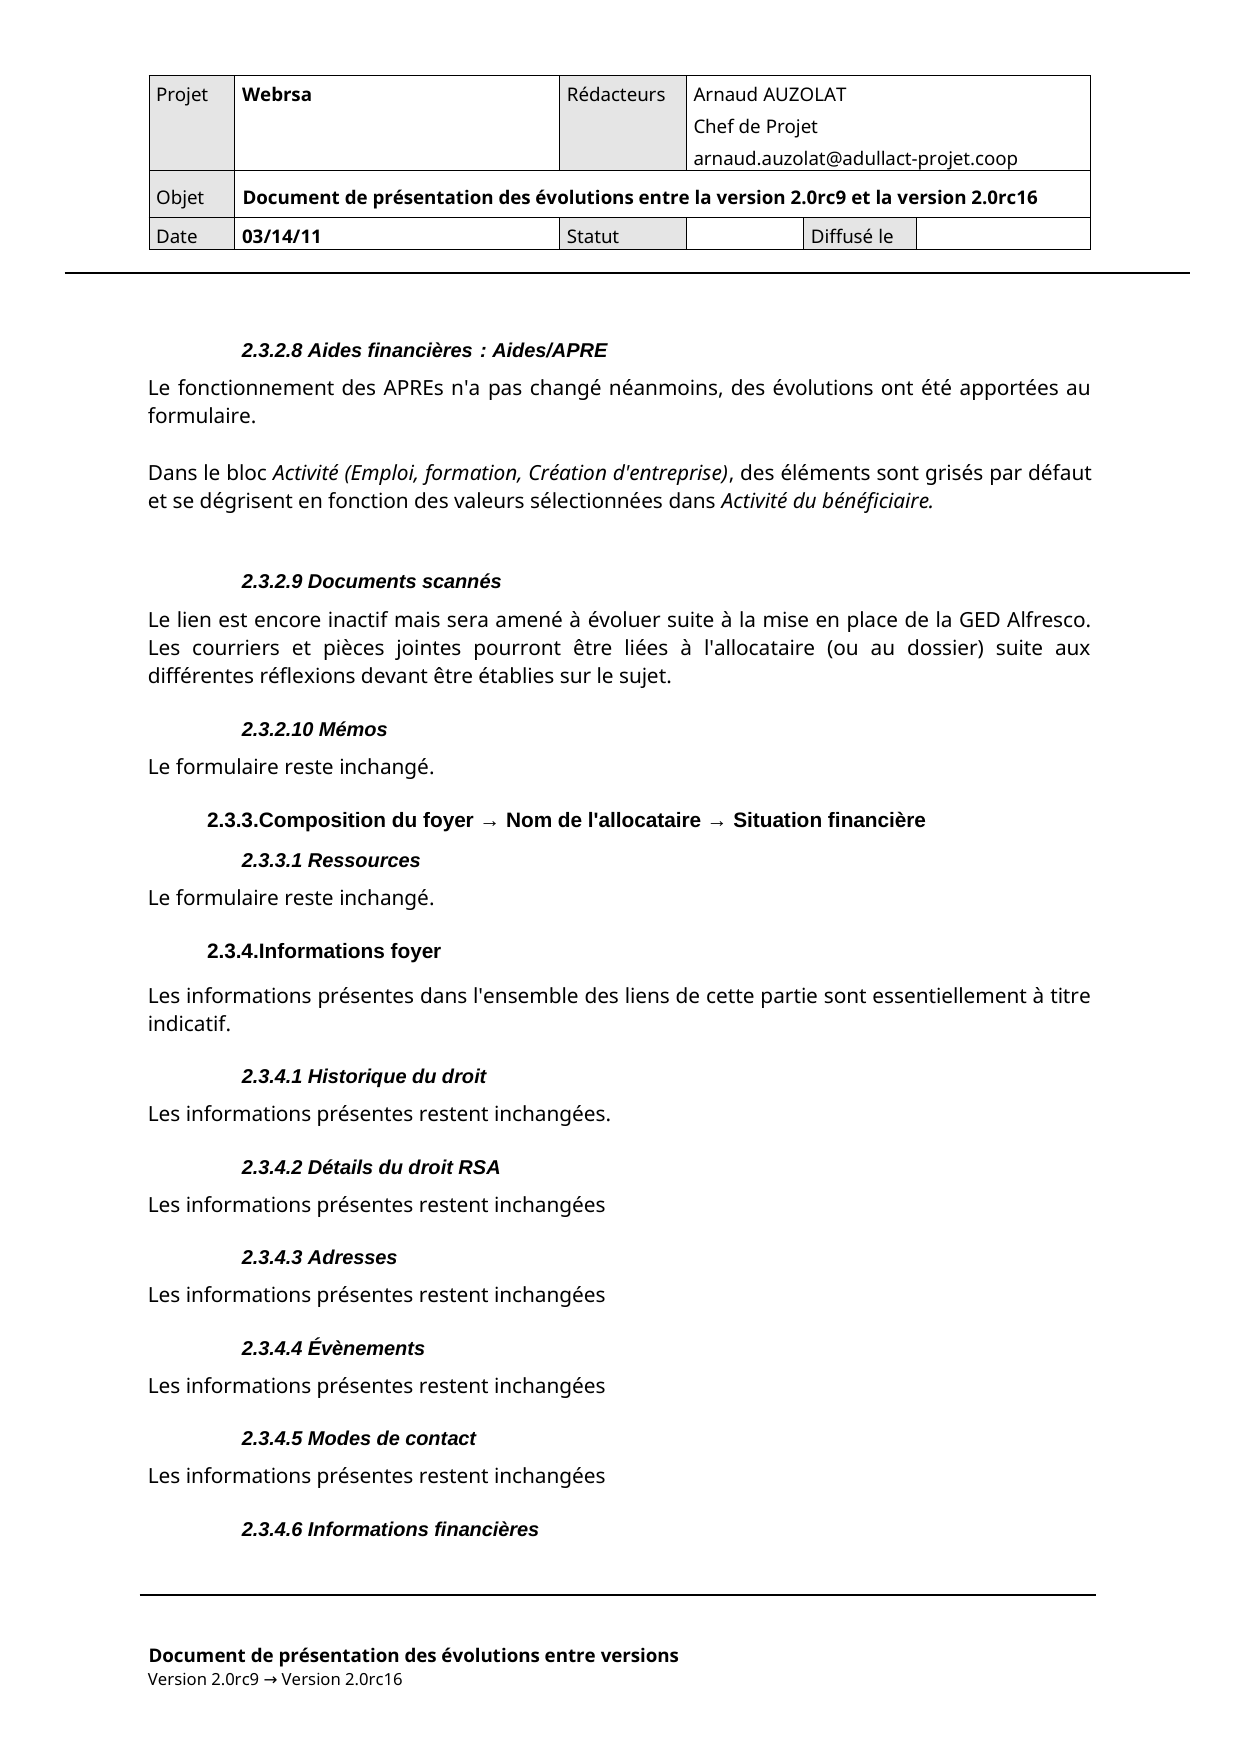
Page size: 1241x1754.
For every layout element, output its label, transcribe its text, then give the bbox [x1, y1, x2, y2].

text Les informations présentes dans l'ensemble des liens de cette partie sont essentiellement à titre indicatif. [148, 981, 1092, 1037]
subtitle Mémos [236, 718, 1092, 740]
text Les informations présentes restent inchangées [148, 1371, 1092, 1399]
subtitle Détails du droit RSA [236, 1156, 1092, 1178]
subtitle Aides financières : Aides/APRE [236, 339, 1092, 362]
subtitle Adresses [236, 1247, 1092, 1269]
text Le lien est encore inactif mais sera amené à évoluer suite à la mise en place de la GED Alfresco. Les courriers et pièces jointes pourront être liées à l'allocataire (ou au dossier) suite aux différentes réflexions devant être établies sur le sujet. [148, 605, 1092, 690]
text Les informations présentes restent inchangées [148, 1281, 1092, 1309]
text Le formulaire reste inchangé. [148, 883, 1092, 912]
subtitle Informations financières [236, 1518, 1092, 1540]
subtitle Composition du foyer → Nom de l'allocataire → Situation financière [207, 808, 1092, 832]
subtitle Ressources [236, 849, 1092, 872]
text Les informations présentes restent inchangées [148, 1462, 1092, 1490]
subtitle Informations foyer [207, 940, 1092, 963]
text Les informations présentes restent inchangées. [148, 1099, 1092, 1128]
text Dans le bloc Activité (Emploi, formation, Création d'entreprise), des éléments sont grisés par défaut et se dégrisent en fonction des valeurs sélectionnées dans Activité du bénéficiaire. [148, 458, 1092, 514]
subtitle Évènements [236, 1337, 1092, 1359]
subtitle Documents scannés [236, 571, 1092, 593]
subtitle Historique du droit [236, 1066, 1092, 1088]
text Le fonctionnement des APREs n'a pas changé néanmoins, des évolutions ont été apportées au formulaire. [148, 373, 1092, 430]
subtitle Modes de contact [236, 1428, 1092, 1450]
text Les informations présentes restent inchangées [148, 1190, 1092, 1218]
text Le formulaire reste inchangé. [148, 752, 1092, 780]
